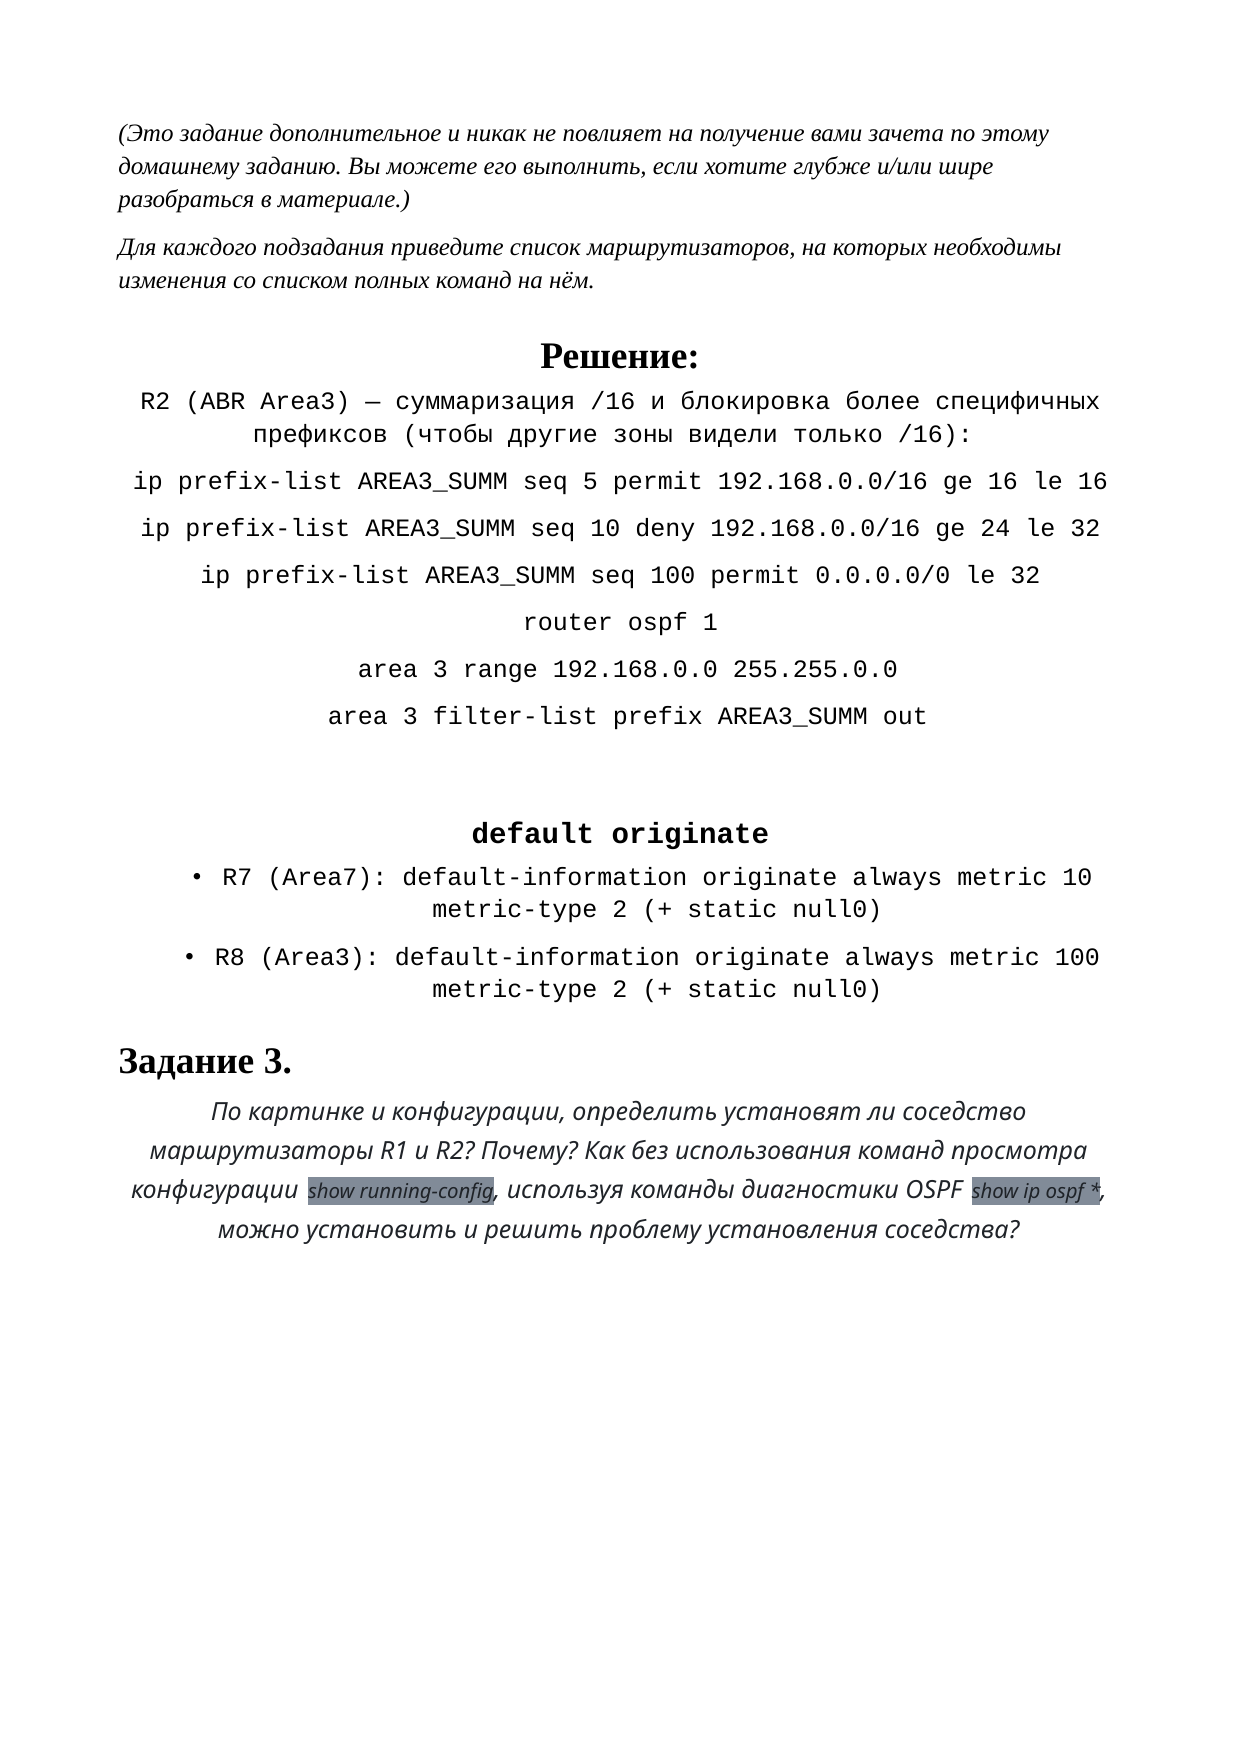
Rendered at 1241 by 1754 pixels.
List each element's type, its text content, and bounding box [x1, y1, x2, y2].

text По картинке и конфигурации, определить установят ли соседство маршрутизаторы R1 и R2? Почему? Как без использования команд просмотра конфигурации show running-config, используя команды диагностики OSPF show ip ospf *, можно установить и решить проблему установления соседства? [118, 1094, 1122, 1245]
subtitle Задание 3. [118, 1038, 1122, 1081]
text (Это задание дополнительное и никак не повлияет на получение вами зачета по этому домашнему заданию. Вы можете его выполнить, если хотите глубже и/или шире разобраться в материале.) [118, 118, 1122, 213]
text R2 (ABR Area3) — суммаризация /16 и блокировка более специфичных префиксов (чтобы другие зоны видели только /16): [118, 389, 1122, 450]
text ip prefix-list AREA3_SUMM seq 10 deny 192.168.0.0/16 ge 24 le 32 [118, 516, 1122, 544]
list R7 (Area7): default-information originate always metric 10 metric-type 2 (+ static null0) [162, 864, 1122, 925]
text area 3 filter-list prefix AREA3_SUMM out [118, 704, 1122, 732]
text area 3 range 192.168.0.0 255.255.0.0 [118, 657, 1122, 685]
list R8 (Area3): default-information originate always metric 100 metric-type 2 (+ static null0) [162, 944, 1122, 1005]
text ip prefix-list AREA3_SUMM seq 5 permit 192.168.0.0/16 ge 16 le 16 [118, 468, 1122, 497]
text ip prefix-list AREA3_SUMM seq 100 permit 0.0.0.0/0 le 32 [118, 563, 1122, 591]
subtitle Решение: [118, 333, 1122, 376]
text router ospf 1 [118, 610, 1122, 638]
text Для каждого подзадания приведите список маршрутизаторов, на которых необходимы изменения со списком полных команд на нём. [118, 232, 1122, 293]
subtitle default originate [118, 819, 1122, 852]
